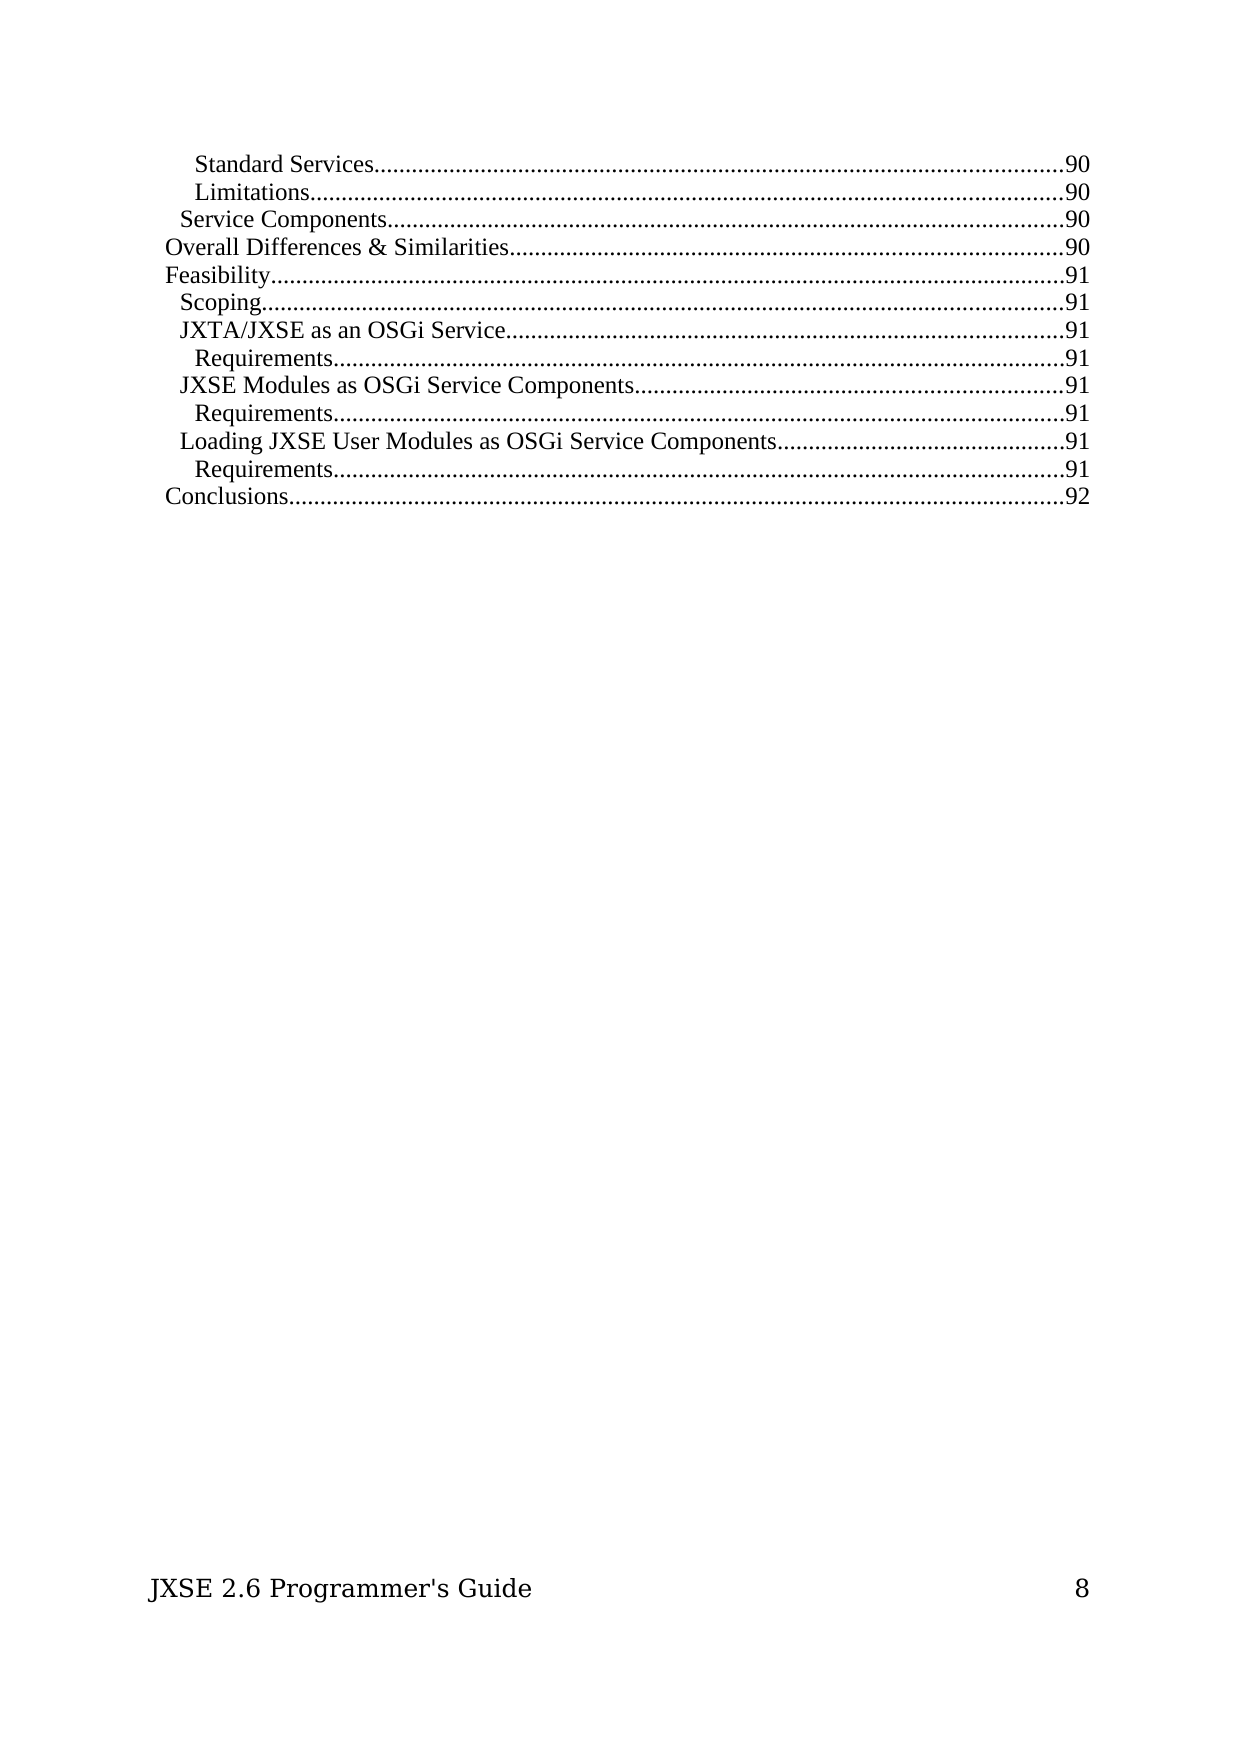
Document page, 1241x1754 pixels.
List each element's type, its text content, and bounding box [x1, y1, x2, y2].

subtitle Limitations 90 [194, 178, 1090, 205]
subtitle Requirements 91 [194, 399, 1090, 427]
text Conclusions 92 [165, 482, 1090, 510]
text JXTA/JXSE as an OSGi Service 91 [179, 316, 1090, 344]
text Feasibility 91 [165, 261, 1090, 288]
subtitle Requirements 91 [194, 455, 1090, 482]
text JXSE Modules as OSGi Service Components 91 [179, 372, 1090, 399]
text Service Components 90 [179, 205, 1090, 233]
text Scoping 91 [179, 288, 1090, 316]
text Overall Differences & Similarities 90 [165, 233, 1090, 261]
subtitle Requirements 91 [194, 344, 1090, 372]
subtitle Standard Services 90 [194, 150, 1090, 178]
text Loading JXSE User Modules as OSGi Service Components 91 [179, 427, 1090, 455]
